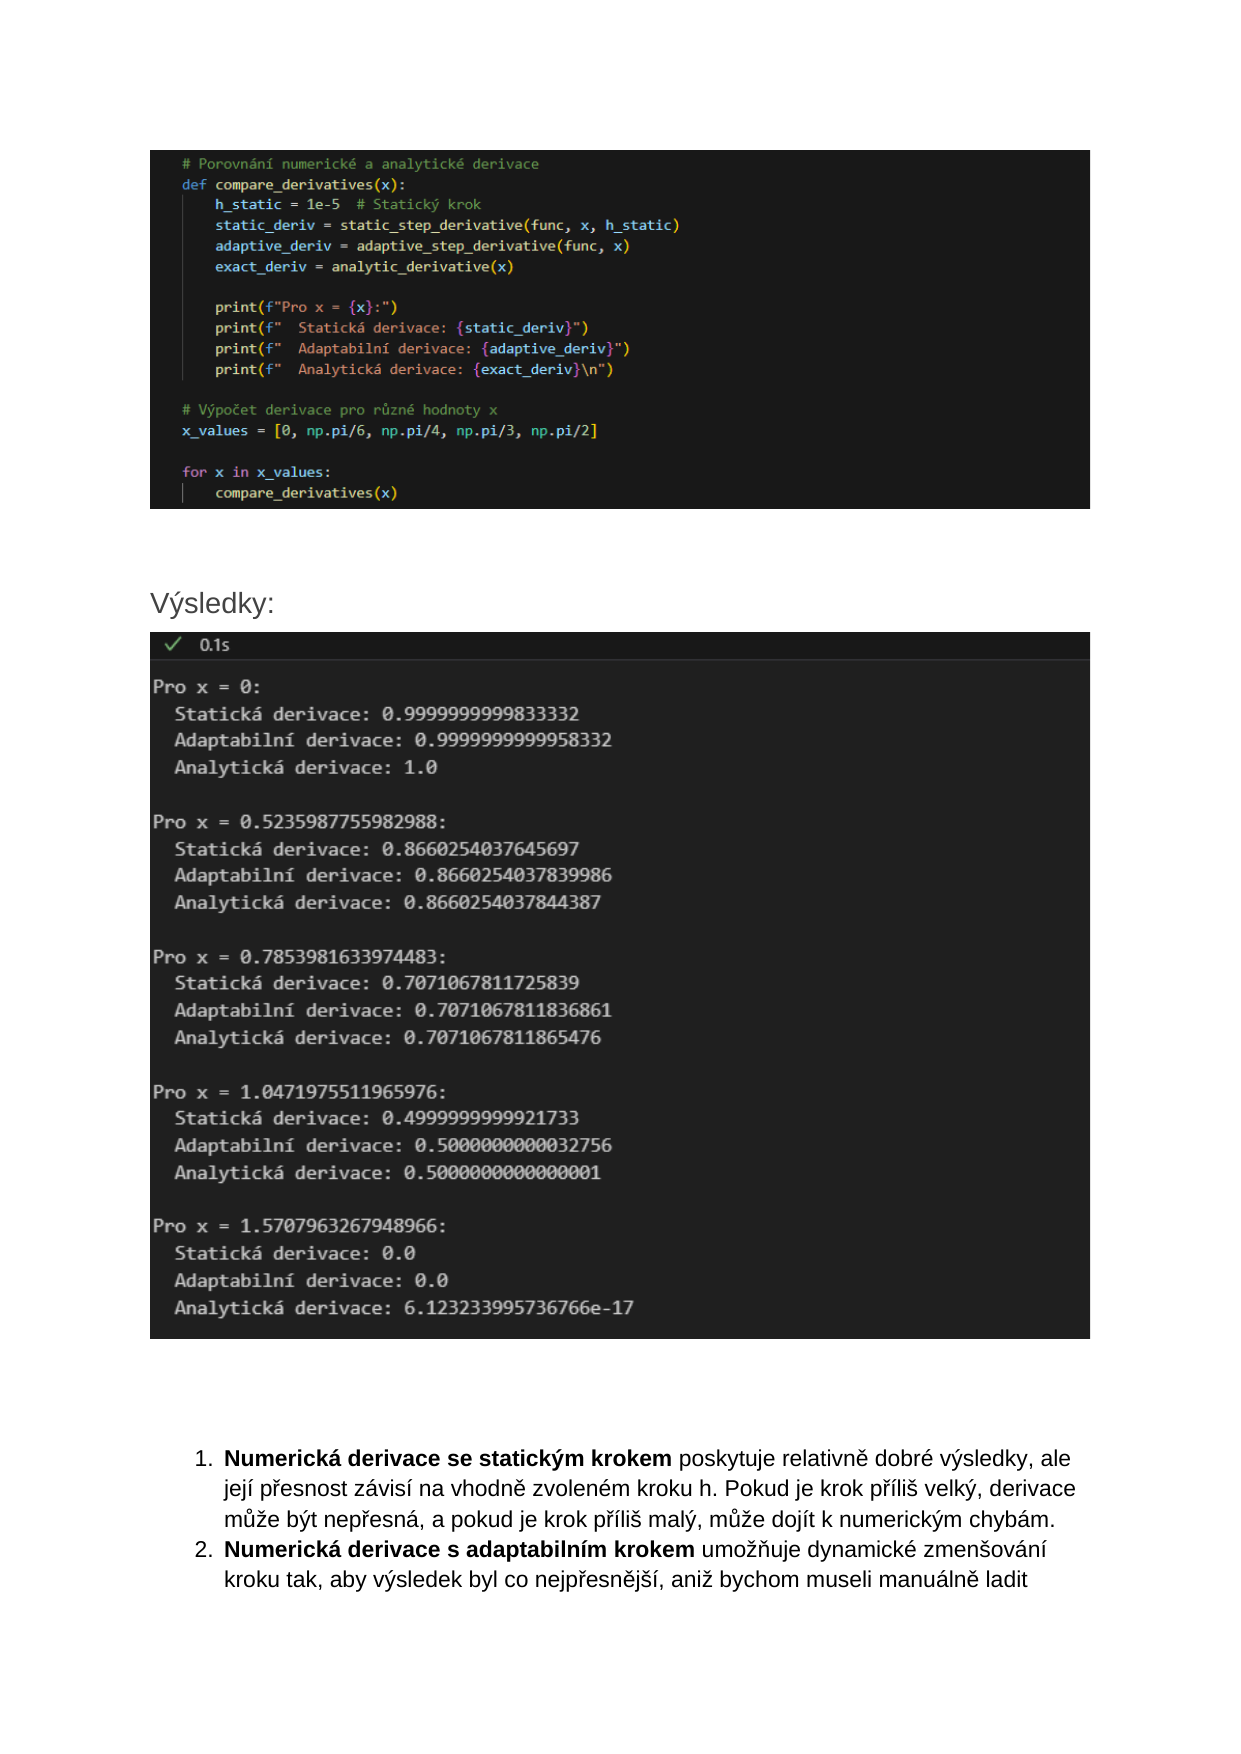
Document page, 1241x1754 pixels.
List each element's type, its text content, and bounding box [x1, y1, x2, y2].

picture [150, 632, 1091, 1339]
subtitle Výsledky: [150, 586, 1090, 619]
list Numerická derivace se statickým krokem poskytuje relativně dobré výsledky, ale její přesnost závisí na vhodně zvoleném kroku h. Pokud je krok příliš velký, derivace může být nepřesná, a pokud je krok příliš malý, může dojít k numerickým chybám. [194, 1445, 1090, 1532]
picture [150, 150, 1091, 509]
list Numerická derivace s adaptabilním krokem umožňuje dynamické zmenšování kroku tak, aby výsledek byl co nejpřesnější, aniž bychom museli manuálně ladit [194, 1536, 1090, 1592]
